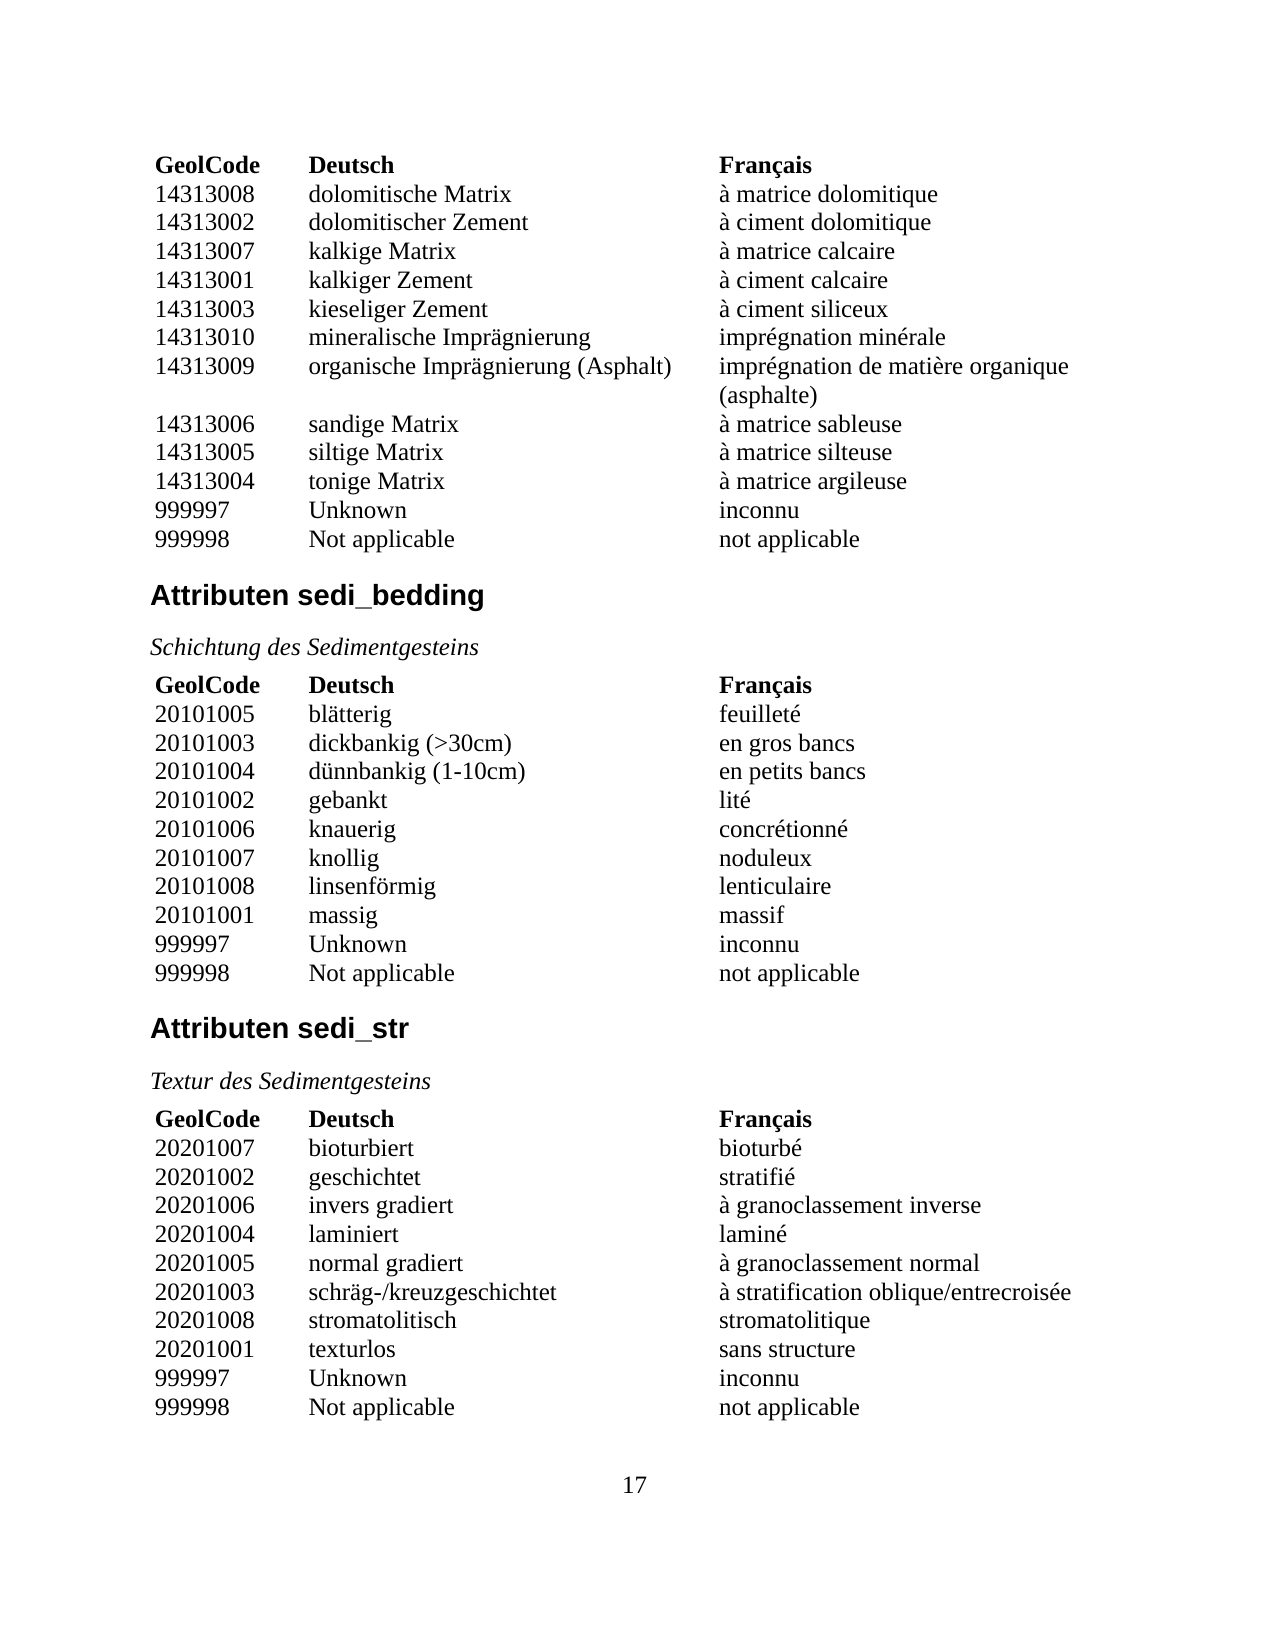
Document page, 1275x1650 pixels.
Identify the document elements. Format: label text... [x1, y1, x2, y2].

table_header Deutsch [304, 670, 714, 699]
table_cell 20101002 [150, 785, 304, 814]
table_cell not applicable [714, 1392, 1125, 1420]
table_cell 20201006 [150, 1190, 304, 1219]
table_cell 999997 [150, 1363, 304, 1392]
table_cell 20101001 [150, 900, 304, 929]
table_cell à granoclassement inverse [714, 1190, 1125, 1219]
table_cell en gros bancs [714, 728, 1125, 756]
table_cell à matrice dolomitique [714, 179, 1125, 207]
table_cell à ciment siliceux [714, 294, 1125, 322]
table_cell kalkiger Zement [304, 265, 714, 294]
table_cell not applicable [714, 524, 1125, 552]
table_cell 20201007 [150, 1133, 304, 1162]
table_cell 14313009 [150, 351, 304, 409]
table_cell dolomitischer Zement [304, 208, 714, 236]
table_header Deutsch [304, 1104, 714, 1133]
table_cell Not applicable [304, 524, 714, 552]
table_cell mineralische Imprägnierung [304, 323, 714, 351]
table_header GeolCode [150, 670, 304, 699]
table_cell Unknown [304, 929, 714, 958]
table_cell invers gradiert [304, 1190, 714, 1219]
table_cell à matrice calcaire [714, 236, 1125, 265]
table_cell 20101004 [150, 756, 304, 785]
table_cell inconnu [714, 1363, 1125, 1392]
table_cell 20201003 [150, 1277, 304, 1305]
table_header GeolCode [150, 150, 304, 179]
table_cell 14313005 [150, 438, 304, 466]
table_cell 14313004 [150, 466, 304, 495]
table_header Français [714, 670, 1125, 699]
subtitle Attributen sedi_str [150, 1011, 1125, 1045]
table_header Français [714, 150, 1125, 179]
table_cell bioturbé [714, 1133, 1125, 1162]
table_cell 14313006 [150, 409, 304, 437]
table_cell à matrice sableuse [714, 409, 1125, 437]
table_cell stromatolitique [714, 1305, 1125, 1334]
table_cell 999998 [150, 958, 304, 986]
table_cell Unknown [304, 1363, 714, 1392]
table_cell noduleux [714, 843, 1125, 871]
table_cell à granoclassement normal [714, 1248, 1125, 1277]
table_cell Unknown [304, 495, 714, 524]
table_cell 14313007 [150, 236, 304, 265]
table_cell dolomitische Matrix [304, 179, 714, 207]
table_cell à stratification oblique/entrecroisée [714, 1277, 1125, 1305]
table_cell 14313001 [150, 265, 304, 294]
table_cell stratifié [714, 1162, 1125, 1190]
table_cell lité [714, 785, 1125, 814]
text Textur des Sedimentgesteins [150, 1066, 1125, 1095]
table_cell 20201005 [150, 1248, 304, 1277]
table_cell kalkige Matrix [304, 236, 714, 265]
table_cell 14313003 [150, 294, 304, 322]
table_cell à ciment calcaire [714, 265, 1125, 294]
table_cell 20201001 [150, 1334, 304, 1363]
table_cell dickbankig (>30cm) [304, 728, 714, 756]
table_cell concrétionné [714, 814, 1125, 843]
table_cell 20101005 [150, 699, 304, 728]
subtitle Attributen sedi_bedding [150, 577, 1125, 611]
table_cell knauerig [304, 814, 714, 843]
table_cell lenticulaire [714, 871, 1125, 900]
text Schichtung des Sedimentgesteins [150, 632, 1125, 661]
table_cell sandige Matrix [304, 409, 714, 437]
table_cell imprégnation minérale [714, 323, 1125, 351]
table_cell en petits bancs [714, 756, 1125, 785]
table_cell geschichtet [304, 1162, 714, 1190]
table_cell siltige Matrix [304, 438, 714, 466]
table_cell feuilleté [714, 699, 1125, 728]
table_cell Not applicable [304, 1392, 714, 1420]
table_cell knollig [304, 843, 714, 871]
table_cell 20101008 [150, 871, 304, 900]
table_cell 20201004 [150, 1219, 304, 1248]
table_cell laminiert [304, 1219, 714, 1248]
table_cell linsenförmig [304, 871, 714, 900]
table_header Deutsch [304, 150, 714, 179]
table_cell à matrice silteuse [714, 438, 1125, 466]
table_cell blätterig [304, 699, 714, 728]
table_cell dünnbankig (1-10cm) [304, 756, 714, 785]
table_cell 14313002 [150, 208, 304, 236]
table_cell Not applicable [304, 958, 714, 986]
table_cell not applicable [714, 958, 1125, 986]
table_cell 14313010 [150, 323, 304, 351]
table_cell à matrice argileuse [714, 466, 1125, 495]
table_cell sans structure [714, 1334, 1125, 1363]
table_cell tonige Matrix [304, 466, 714, 495]
table_cell inconnu [714, 929, 1125, 958]
table_cell massif [714, 900, 1125, 929]
table_cell 20201002 [150, 1162, 304, 1190]
table_cell organische Imprägnierung (Asphalt) [304, 351, 714, 409]
table_cell inconnu [714, 495, 1125, 524]
table_cell normal gradiert [304, 1248, 714, 1277]
table_cell 20101003 [150, 728, 304, 756]
table_cell laminé [714, 1219, 1125, 1248]
table_header GeolCode [150, 1104, 304, 1133]
table_cell 14313008 [150, 179, 304, 207]
table_cell 20101006 [150, 814, 304, 843]
table_cell 999998 [150, 1392, 304, 1420]
table_cell stromatolitisch [304, 1305, 714, 1334]
table_cell kieseliger Zement [304, 294, 714, 322]
table_cell à ciment dolomitique [714, 208, 1125, 236]
table_cell 999997 [150, 929, 304, 958]
table_cell massig [304, 900, 714, 929]
table_cell schräg-/kreuzgeschichtet [304, 1277, 714, 1305]
table_cell 999997 [150, 495, 304, 524]
table_cell bioturbiert [304, 1133, 714, 1162]
table_cell texturlos [304, 1334, 714, 1363]
table_cell imprégnation de matière organique (asphalte) [714, 351, 1125, 409]
table_header Français [714, 1104, 1125, 1133]
table_cell gebankt [304, 785, 714, 814]
table_cell 20201008 [150, 1305, 304, 1334]
table_cell 999998 [150, 524, 304, 552]
table_cell 20101007 [150, 843, 304, 871]
